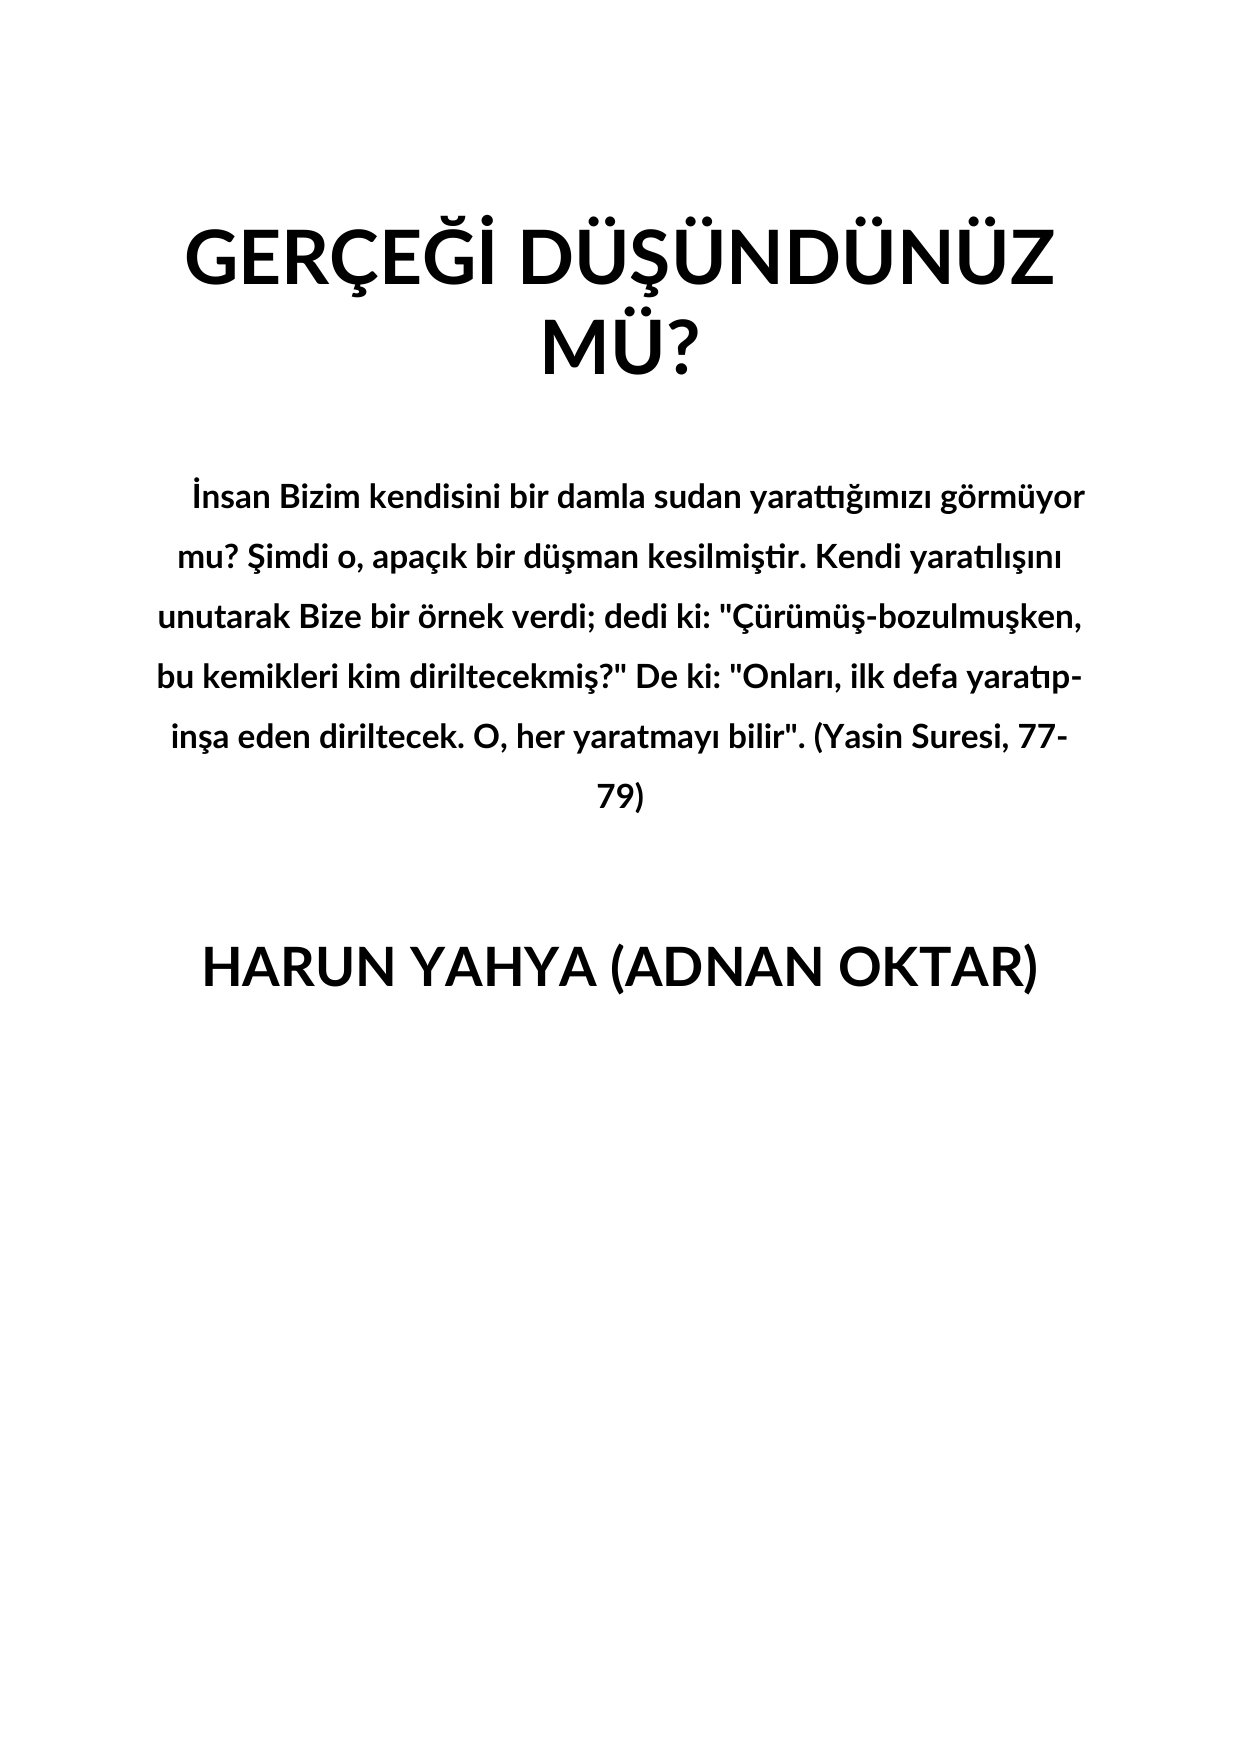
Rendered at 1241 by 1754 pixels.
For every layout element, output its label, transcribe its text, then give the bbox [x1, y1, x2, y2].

text HARUN YAHYA (ADNAN OKTAR) [150, 933, 1090, 998]
subtitle GERÇEĞİ DÜŞÜNDÜNÜZ MÜ? [150, 210, 1090, 390]
text İnsan Bizim kendisini bir damla sudan yarattığımızı görmüyor mu? Şimdi o, apaçık bir düşman kesilmiştir. Kendi yaratılışını unutarak Bize bir örnek verdi; dedi ki: "Çürümüş-bozulmuşken, bu kemikleri kim diriltecekmiş?" De ki: "Onları, ilk defa yaratıp-inşa eden diriltecek. O, her yaratmayı bilir". (Yasin Suresi, 77-79) [150, 475, 1090, 815]
